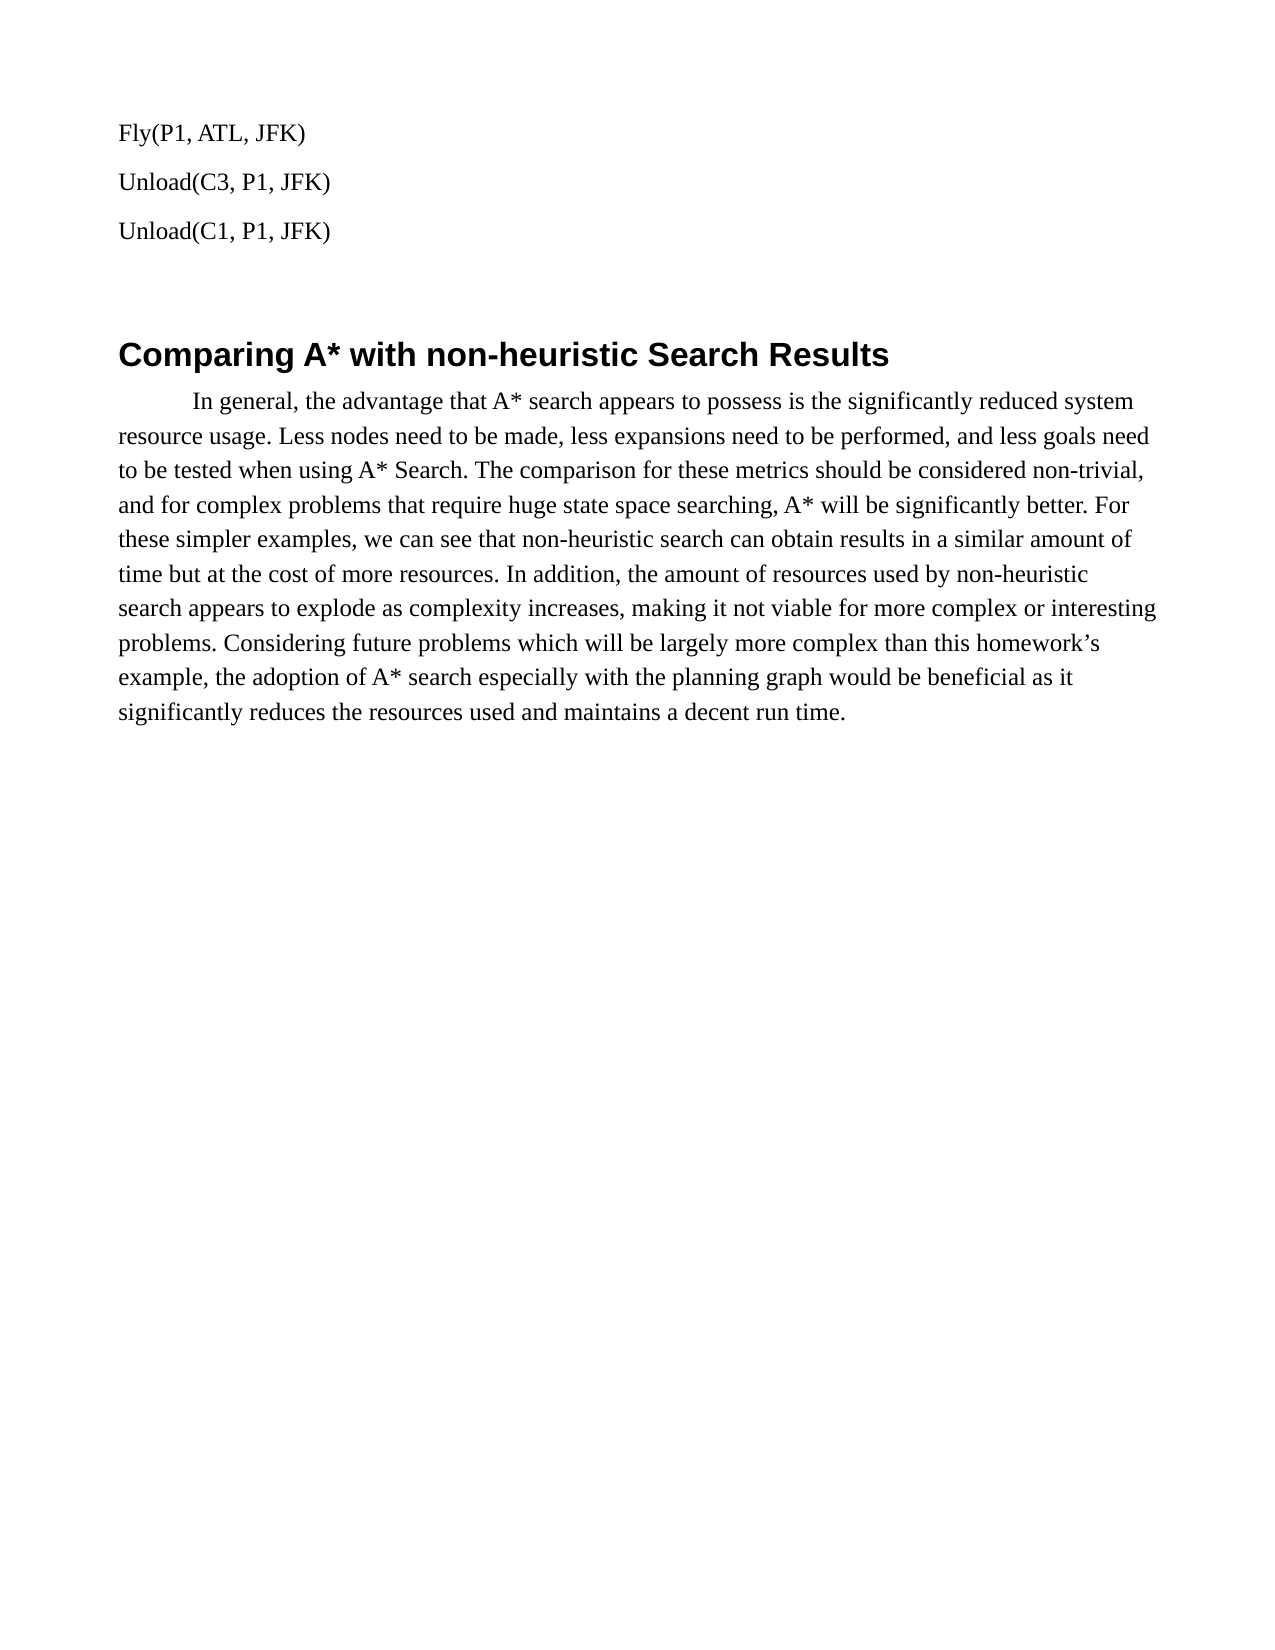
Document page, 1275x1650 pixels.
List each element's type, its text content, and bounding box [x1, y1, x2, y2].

text Fly(P1, ATL, JFK) [118, 118, 1157, 147]
subtitle Comparing A* with non-heuristic Search Results [118, 335, 1157, 374]
text Unload(C3, P1, JFK) [118, 167, 1157, 196]
text In general, the advantage that A* search appears to possess is the significantly reduced system resource usage. Less nodes need to be made, less expansions need to be performed, and less goals need to be tested when using A* Search. The comparison for these metrics should be considered non-trivial, and for complex problems that require huge state space searching, A* will be significantly better. For these simpler examples, we can see that non-heuristic search can obtain results in a similar amount of time but at the cost of more resources. In addition, the amount of resources used by non-heuristic search appears to explode as complexity increases, making it not viable for more complex or interesting problems. Considering future problems which will be largely more complex than this homework’s example, the adoption of A* search especially with the planning graph would be beneficial as it significantly reduces the resources used and maintains a decent run time. [118, 386, 1157, 725]
text Unload(C1, P1, JFK) [118, 216, 1157, 245]
